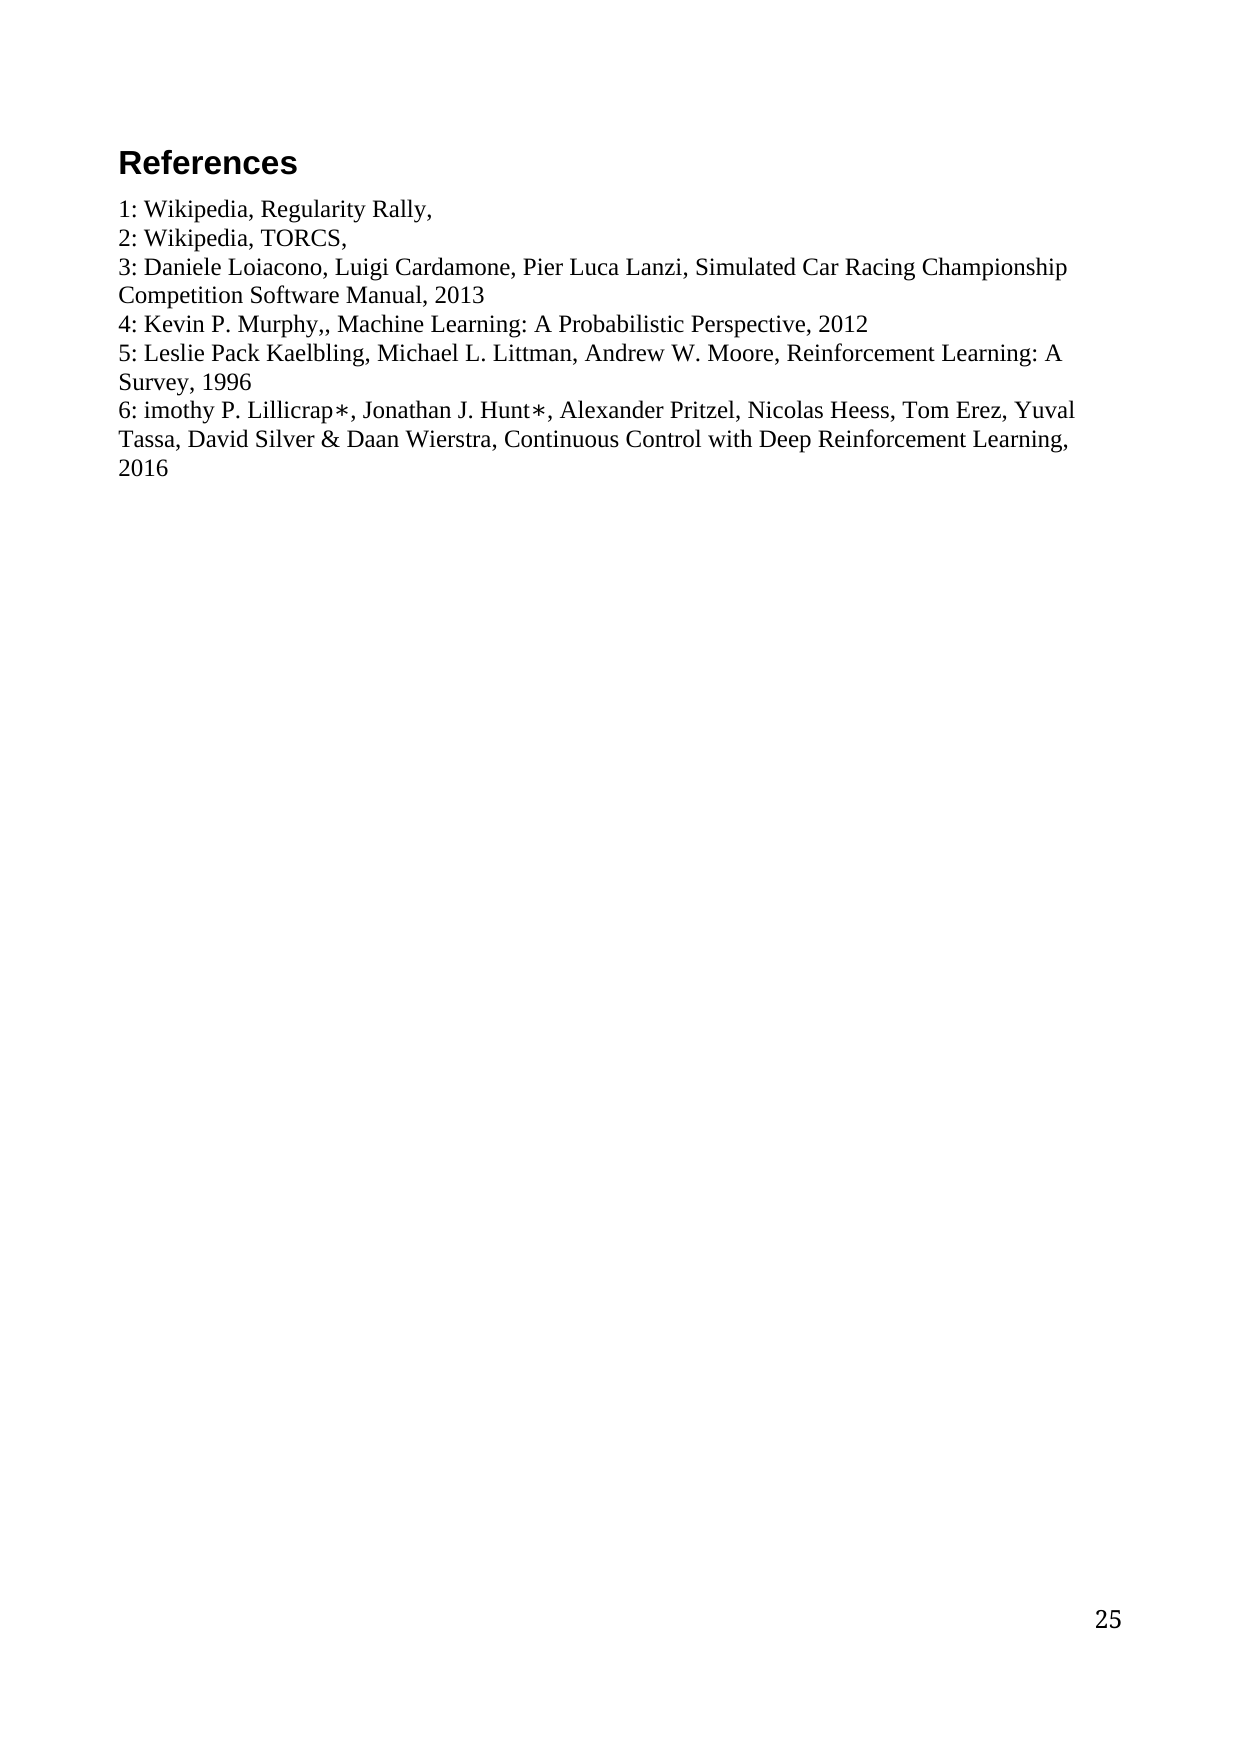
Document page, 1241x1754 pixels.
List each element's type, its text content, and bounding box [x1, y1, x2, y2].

text 4: Kevin P. Murphy,, Machine Learning: A Probabilistic Perspective, 2012 [118, 309, 1122, 338]
text 1: Wikipedia, Regularity Rally, [118, 194, 1122, 223]
text 5: Leslie Pack Kaelbling, Michael L. Littman, Andrew W. Moore, Reinforcement Learning: A Survey, 1996 [118, 338, 1122, 395]
subtitle References [118, 143, 1122, 182]
text 6: imothy P. Lillicrap∗, Jonathan J. Hunt∗, Alexander Pritzel, Nicolas Heess, Tom Erez, Yuval Tassa, David Silver & Daan Wierstra, Continuous Control with Deep Reinforcement Learning, 2016 [118, 395, 1122, 482]
text 2: Wikipedia, TORCS, [118, 223, 1122, 252]
text 3: Daniele Loiacono, Luigi Cardamone, Pier Luca Lanzi, Simulated Car Racing Championship Competition Software Manual, 2013 [118, 252, 1122, 309]
